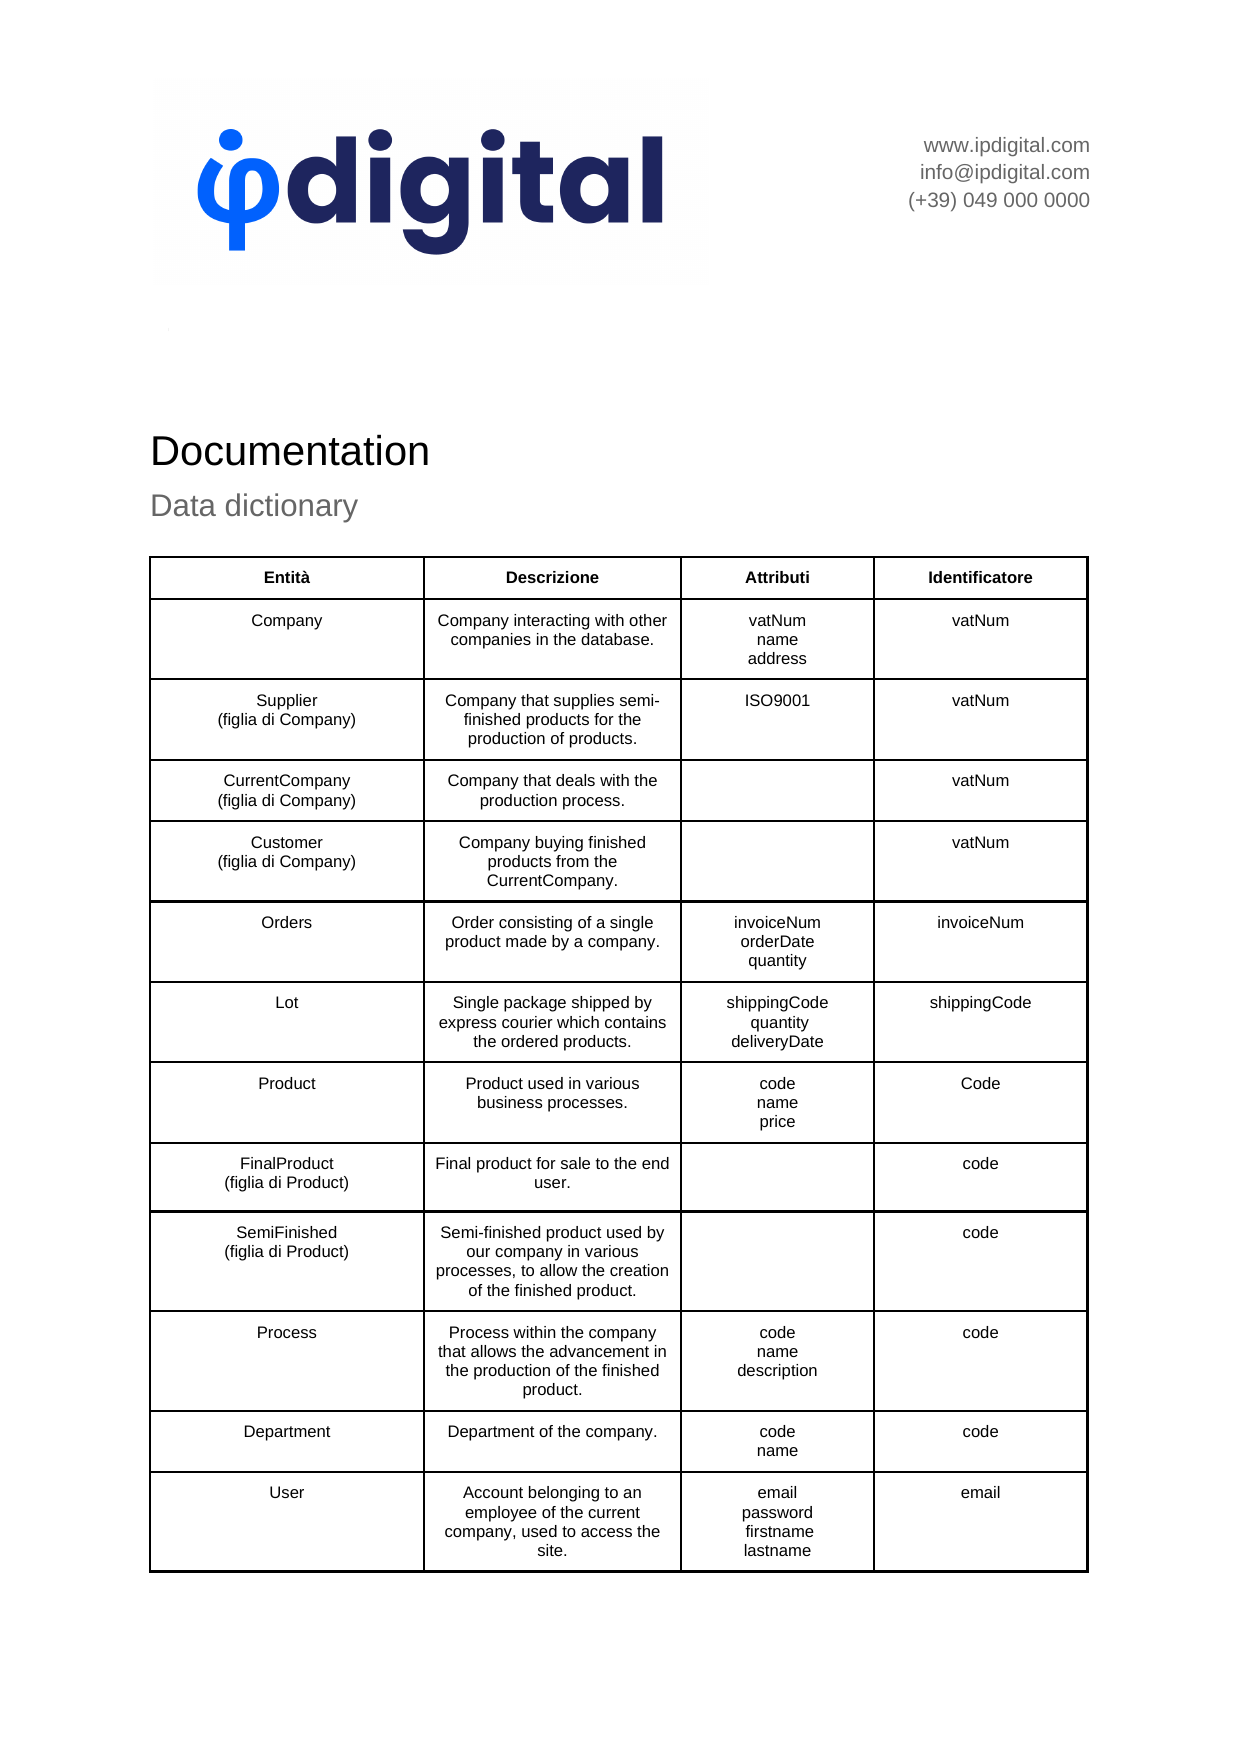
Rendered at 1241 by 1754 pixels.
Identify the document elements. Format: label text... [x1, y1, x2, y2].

table_cell Department [151, 1412, 423, 1471]
table_cell ISO9001 [682, 680, 873, 759]
table_cell [682, 822, 873, 900]
table_cell code name description [682, 1312, 873, 1409]
table_cell Product used in various business processes. [425, 1063, 680, 1142]
table_cell code name [682, 1412, 873, 1471]
table_cell shippingCode quantity deliveryDate [682, 983, 873, 1061]
table_cell Product [151, 1063, 423, 1142]
picture [153, 78, 709, 285]
table_cell Semi-finished product used by our company in various processes, to allow the creation of the finished product. [425, 1213, 680, 1310]
table_cell Process [151, 1312, 423, 1409]
table_cell vatNum [875, 822, 1086, 900]
table_cell [682, 1213, 873, 1310]
table_header Entità [151, 558, 423, 598]
table_cell Company interacting with other companies in the database. [425, 600, 680, 678]
subtitle Data dictionary [150, 487, 1090, 522]
table_cell vatNum [875, 600, 1086, 678]
table_cell [682, 761, 873, 820]
table_cell Code [875, 1063, 1086, 1142]
table_cell invoiceNum orderDate quantity [682, 903, 873, 981]
subtitle Documentation [150, 426, 1090, 474]
table_cell invoiceNum [875, 903, 1086, 981]
table_cell Order consisting of a single product made by a company. [425, 903, 680, 981]
table_cell Company that deals with the production process. [425, 761, 680, 820]
table_cell CurrentCompany (figlia di Company) [151, 761, 423, 820]
table_cell email [875, 1473, 1086, 1570]
table_cell code [875, 1213, 1086, 1310]
table_cell [682, 1144, 873, 1210]
table_header Identificatore [875, 558, 1086, 598]
table_cell email password firstname lastname [682, 1473, 873, 1570]
table_cell Final product for sale to the end user. [425, 1144, 680, 1210]
table_cell FinalProduct (figlia di Product) [151, 1144, 423, 1210]
table_cell code [875, 1144, 1086, 1210]
table_cell Single package shipped by express courier which contains the ordered products. [425, 983, 680, 1061]
table_cell vatNum name address [682, 600, 873, 678]
table_cell vatNum [875, 761, 1086, 820]
table_cell SemiFinished (figlia di Product) [151, 1213, 423, 1310]
table_cell code [875, 1412, 1086, 1471]
table_cell Department of the company. [425, 1412, 680, 1471]
table_cell Lot [151, 983, 423, 1061]
table_cell Company that supplies semi-finished products for the production of products. [425, 680, 680, 759]
table_cell Account belonging to an employee of the current company, used to access the site. [425, 1473, 680, 1570]
table_cell vatNum [875, 680, 1086, 759]
table_cell User [151, 1473, 423, 1570]
table_cell Company buying finished products from the CurrentCompany. [425, 822, 680, 900]
table_cell Customer (figlia di Company) [151, 822, 423, 900]
table_cell Process within the company that allows the advancement in the production of the finished product. [425, 1312, 680, 1409]
table_header Descrizione [425, 558, 680, 598]
table_cell Company [151, 600, 423, 678]
table_cell Orders [151, 903, 423, 981]
table_cell Supplier (figlia di Company) [151, 680, 423, 759]
table_cell shippingCode [875, 983, 1086, 1061]
table_cell code [875, 1312, 1086, 1409]
table_cell code name price [682, 1063, 873, 1142]
table_header Attributi [682, 558, 873, 598]
